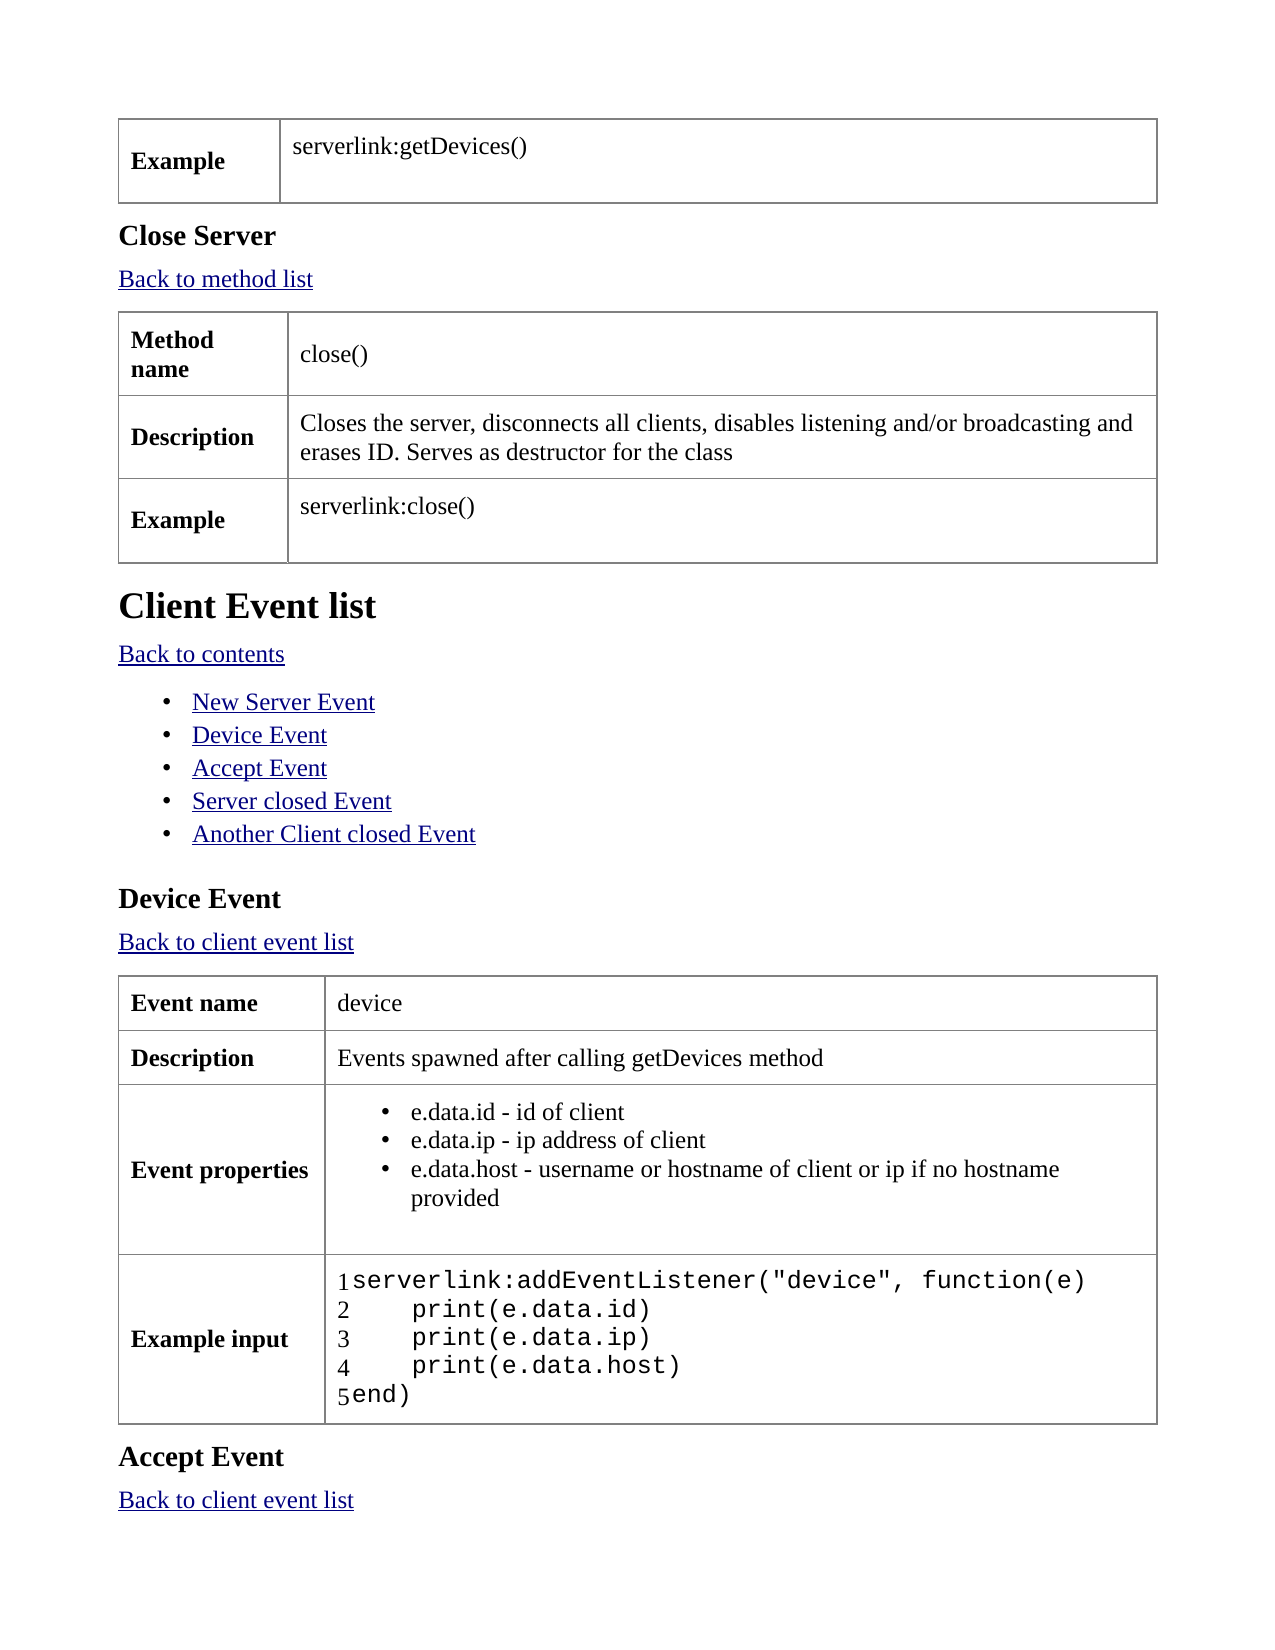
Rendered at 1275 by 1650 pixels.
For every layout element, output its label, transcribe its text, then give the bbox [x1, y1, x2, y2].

table_header device [326, 977, 1156, 1030]
table_cell Closes the server, disconnects all clients, disables listening and/or broadcasting and erases ID. Serves as destructor for the class [289, 396, 1156, 478]
table_cell Example input [119, 1255, 324, 1423]
table_header Method name [119, 313, 287, 395]
table_cell e.data.id - id of client e.data.ip - ip address of client e.data.host - username or hostname of client or ip if no hostname provided [326, 1085, 1156, 1254]
table_cell [326, 1255, 1156, 1423]
table_cell Events spawned after calling getDevices method [326, 1031, 1156, 1084]
subtitle Close Server [118, 218, 1157, 251]
table_cell Example [119, 479, 287, 562]
text Back to client event list [118, 927, 1157, 956]
text Back to client event list [118, 1485, 1157, 1514]
subtitle Device Event [118, 881, 1157, 915]
table_header Event name [119, 977, 324, 1030]
table_cell serverlink:close() [289, 479, 1156, 562]
list Device Event [162, 720, 1157, 749]
table_header close() [289, 313, 1156, 395]
list Another Client closed Event [162, 819, 1157, 848]
table_cell Description [119, 1031, 324, 1084]
table_cell serverlink:getDevices() [281, 120, 1156, 202]
list Server closed Event [162, 786, 1157, 815]
text Back to method list [118, 264, 1157, 292]
subtitle Client Event list [118, 584, 1157, 627]
subtitle Accept Event [118, 1439, 1157, 1472]
table_header serverlink:addEventListener("device", function(e) print(e.data.id) print(e.data.ip) print(e.data.host) end) [352, 1267, 1089, 1411]
list Accept Event [162, 753, 1157, 782]
table_header 1 2 3 4 5 [337, 1267, 352, 1411]
table_cell Description [119, 396, 287, 478]
text Back to contents [118, 639, 1157, 668]
list New Server Event [162, 687, 1157, 716]
table_cell Event properties [119, 1085, 324, 1254]
table_cell Example [119, 120, 279, 202]
